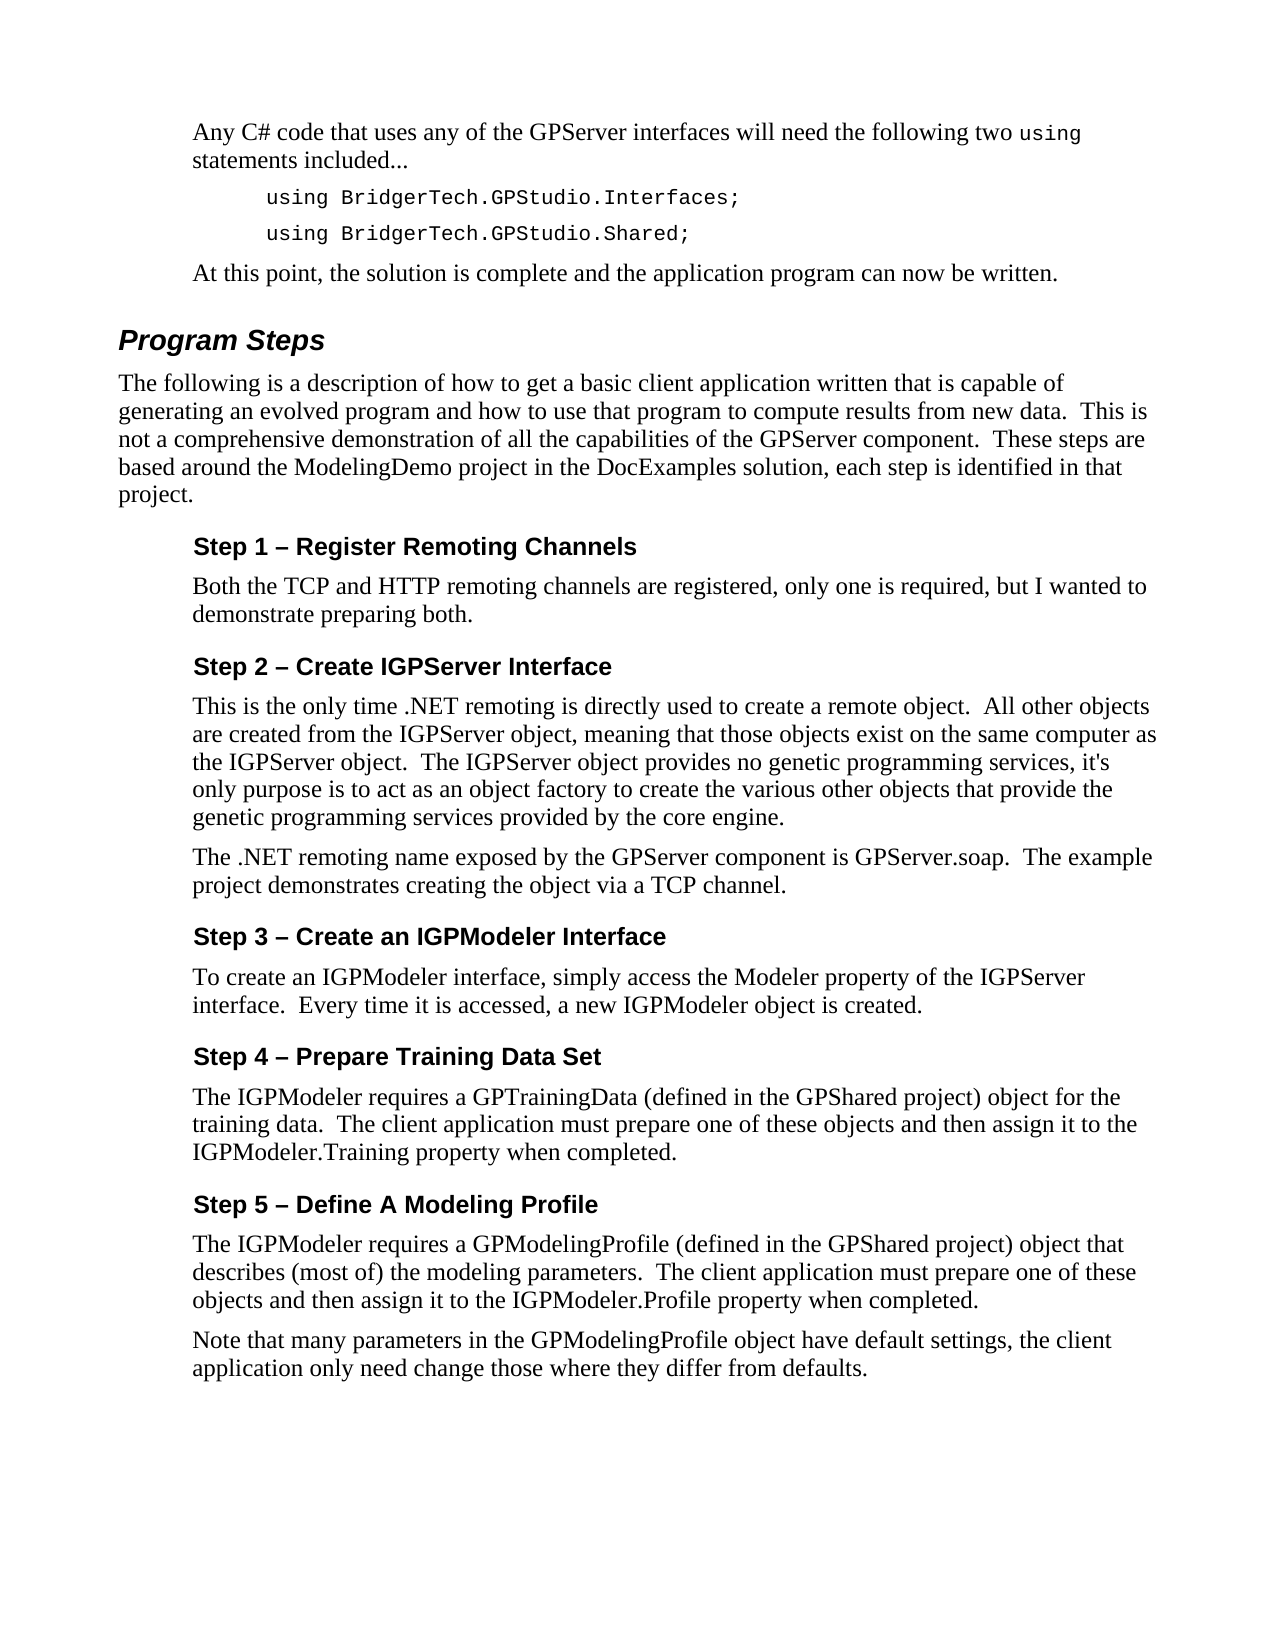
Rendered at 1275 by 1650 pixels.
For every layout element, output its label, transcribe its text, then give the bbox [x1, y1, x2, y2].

text The IGPModeler requires a GPTrainingData (defined in the GPShared project) object for the training data. The client application must prepare one of these objects and then assign it to the IGPModeler.Training property when completed. [192, 1083, 1157, 1166]
text The IGPModeler requires a GPModelingProfile (defined in the GPShared project) object that describes (most of) the modeling parameters. The client application must prepare one of these objects and then assign it to the IGPModeler.Profile property when completed. [192, 1230, 1157, 1313]
subtitle Step 5 – Define A Modeling Profile [193, 1190, 1157, 1218]
text using BridgerTech.GPStudio.Interfaces; [266, 187, 1157, 211]
subtitle Step 2 – Create IGPServer Interface [193, 652, 1157, 680]
text This is the only time .NET remoting is directly used to create a remote object. All other objects are created from the IGPServer object, meaning that those objects exist on the same computer as the IGPServer object. The IGPServer object provides no genetic programming services, it's only purpose is to act as an object factory to create the various other objects that provide the genetic programming services provided by the core engine. [192, 692, 1157, 831]
text using BridgerTech.GPStudio.Shared; [266, 223, 1157, 247]
text The following is a description of how to get a basic client application written that is capable of generating an evolved program and how to use that program to compute results from new data. This is not a comprehensive demonstration of all the capabilities of the GPServer component. These steps are based around the ModelingDemo project in the DocExamples solution, each step is identified in that project. [118, 369, 1157, 508]
text To create an IGPModeler interface, simply access the Modeler property of the IGPServer interface. Every time it is accessed, a new IGPModeler object is created. [192, 963, 1157, 1018]
subtitle Program Steps [118, 324, 1157, 357]
subtitle Step 4 – Prepare Training Data Set [193, 1043, 1157, 1071]
text The .NET remoting name exposed by the GPServer component is GPServer.soap. The example project demonstrates creating the object via a TCP channel. [192, 843, 1157, 899]
subtitle Step 3 – Create an IGPModeler Interface [193, 923, 1157, 951]
text Both the TCP and HTTP remoting channels are registered, only one is required, but I wanted to demonstrate preparing both. [192, 572, 1157, 628]
text Note that many parameters in the GPModelingProfile object have default settings, the client application only need change those where they differ from defaults. [192, 1326, 1157, 1381]
subtitle Step 1 – Register Remoting Channels [193, 532, 1157, 560]
text Any C# code that uses any of the GPServer interfaces will need the following two using statements included... [192, 118, 1157, 174]
text At this point, the solution is complete and the application program can now be written. [192, 259, 1157, 287]
